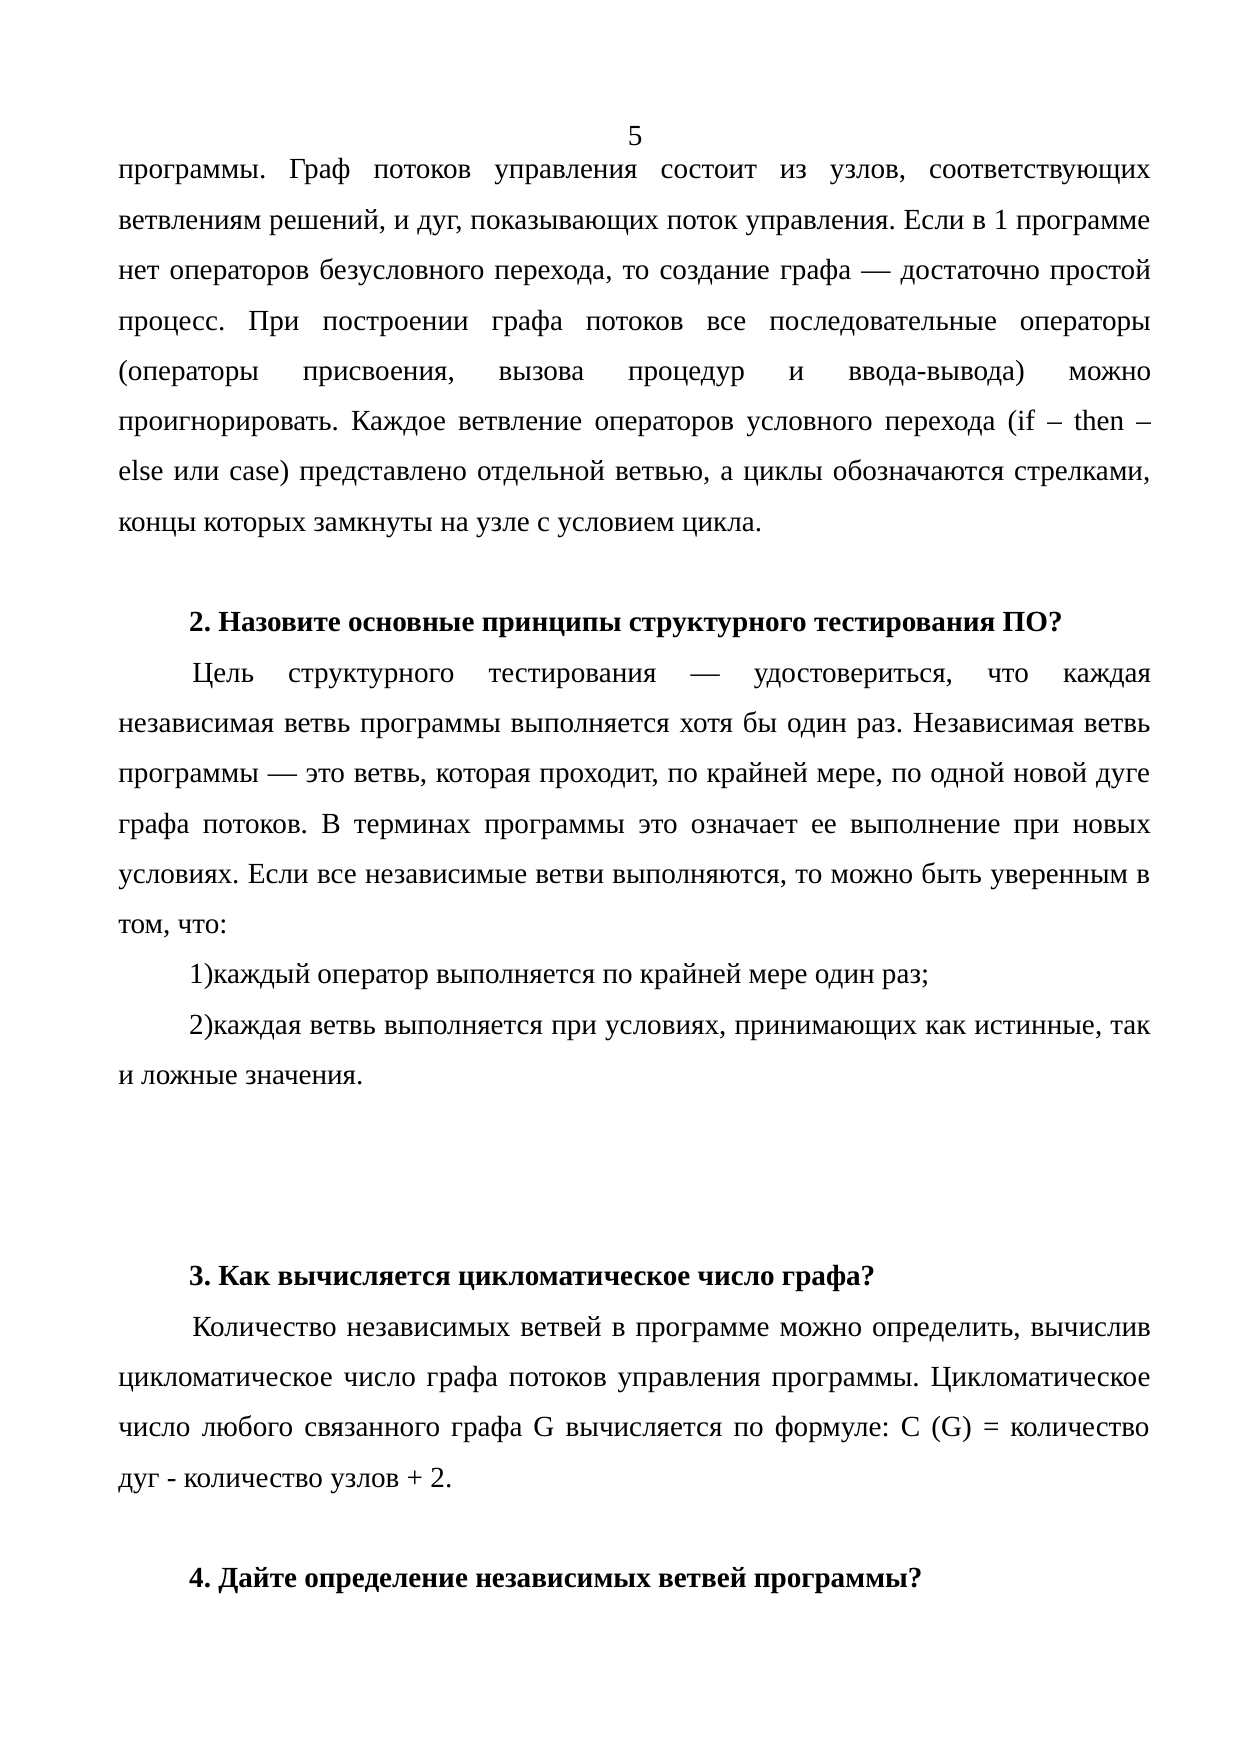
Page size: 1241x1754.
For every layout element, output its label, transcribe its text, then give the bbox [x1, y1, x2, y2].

text 2. Назовите основные принципы структурного тестирования ПО? [118, 604, 1152, 638]
text 1)каждый оператор выполняется по крайней мере один раз; [118, 957, 1152, 990]
text Количество независимых ветвей в программе можно определить, вычислив цикломатическое число графа потоков управления программы. Цикломатическое число любого связанного графа G вычисляется по формуле: С (G) = количество дуг - количество узлов + 2. [118, 1309, 1152, 1493]
text Цель структурного тестирования — удостовериться, что каждая независимая ветвь программы выполняется хотя бы один раз. Независимая ветвь программы — это ветвь, которая проходит, по крайней мере, по одной новой дуге графа потоков. В терминах программы это означает ее выполнение при новых условиях. Если все независимые ветви выполняются, то можно быть уверенным в том, что: [118, 655, 1152, 940]
text программы. Граф потоков управления состоит из узлов, соответствующих ветвлениям решений, и дуг, показывающих поток управления. Если в 1 программе нет операторов безусловного перехода, то создание графа — достаточно простой процесс. При построении графа потоков все последовательные операторы (операторы присвоения, вызова процедур и ввода-вывода) можно проигнорировать. Каждое ветвление операторов условного перехода (if – then – else или case) представлено отдельной ветвью, а циклы обозначаются стрелками, концы которых замкнуты на узле с условием цикла. [118, 152, 1152, 537]
text 3. Как вычисляется цикломатическое число графа? [118, 1258, 1152, 1292]
text 4. Дайте определение независимых ветвей программы? [118, 1560, 1152, 1594]
text 2)каждая ветвь выполняется при условиях, принимающих как истинные, так и ложные значения. [118, 1007, 1152, 1091]
